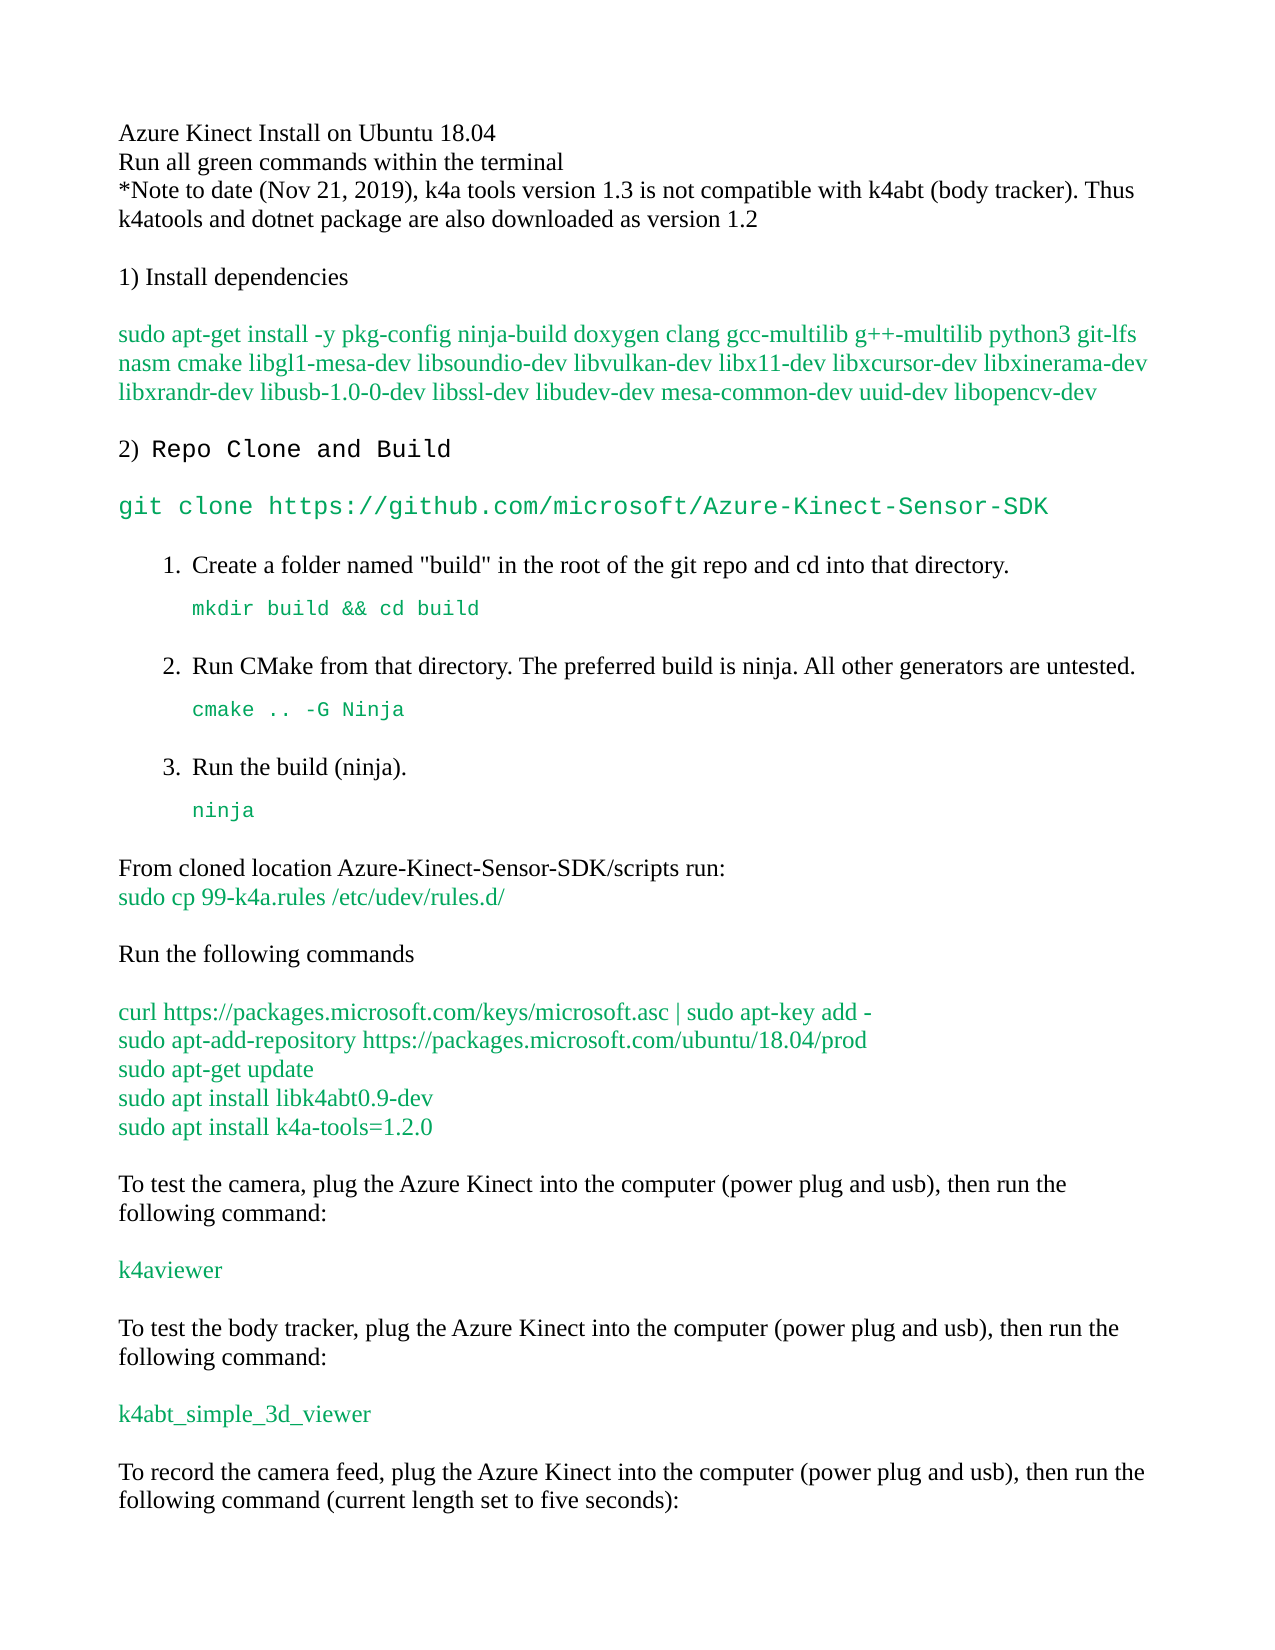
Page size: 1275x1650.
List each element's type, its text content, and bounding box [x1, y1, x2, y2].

text Run all green commands within the terminal [118, 147, 1157, 176]
text sudo cp 99-k4a.rules /etc/udev/rules.d/ [118, 882, 1157, 910]
text git clone https://github.com/microsoft/Azure-Kinect-Sensor-SDK [118, 493, 1157, 522]
text sudo apt-add-repository https://packages.microsoft.com/ubuntu/18.04/prod [118, 1025, 1157, 1054]
text sudo apt install libk4abt0.9-dev [118, 1083, 1157, 1112]
text To test the camera, plug the Azure Kinect into the computer (power plug and usb), then run the following command: [118, 1169, 1157, 1227]
text Azure Kinect Install on Ubuntu 18.04 [118, 118, 1157, 147]
list ninja [162, 800, 1157, 823]
text sudo apt install k4a-tools=1.2.0 [118, 1112, 1157, 1140]
text To record the camera feed, plug the Azure Kinect into the computer (power plug and usb), then run the following command (current length set to five seconds): [118, 1457, 1157, 1514]
list Run the build (ninja). [162, 752, 1157, 781]
text *Note to date (Nov 21, 2019), k4a tools version 1.3 is not compatible with k4abt (body tracker). Thus k4atools and dotnet package are also downloaded as version 1.2 [118, 176, 1157, 233]
list Create a folder named "build" in the root of the git repo and cd into that directory. [162, 551, 1157, 579]
text k4aviewer [118, 1255, 1157, 1284]
list Run CMake from that directory. The preferred build is ninja. All other generators are untested. [162, 651, 1157, 680]
text sudo apt-get update [118, 1054, 1157, 1083]
text To test the body tracker, plug the Azure Kinect into the computer (power plug and usb), then run the following command: [118, 1313, 1157, 1370]
list cmake .. -G Ninja [162, 699, 1157, 723]
text From cloned location Azure-Kinect-Sensor-SDK/scripts run: [118, 853, 1157, 882]
text 2) Repo Clone and Build [118, 434, 1157, 465]
text k4abt_simple_3d_viewer [118, 1399, 1157, 1428]
text sudo apt-get install -y pkg-config ninja-build doxygen clang gcc-multilib g++-multilib python3 git-lfs nasm cmake libgl1-mesa-dev libsoundio-dev libvulkan-dev libx11-dev libxcursor-dev libxinerama-dev libxrandr-dev libusb-1.0-0-dev libssl-dev libudev-dev mesa-common-dev uuid-dev libopencv-dev [118, 319, 1157, 406]
text 1) Install dependencies [118, 262, 1157, 291]
text Run the following commands [118, 939, 1157, 968]
text curl https://packages.microsoft.com/keys/microsoft.asc | sudo apt-key add - [118, 997, 1157, 1025]
list mkdir build && cd build [162, 598, 1157, 622]
